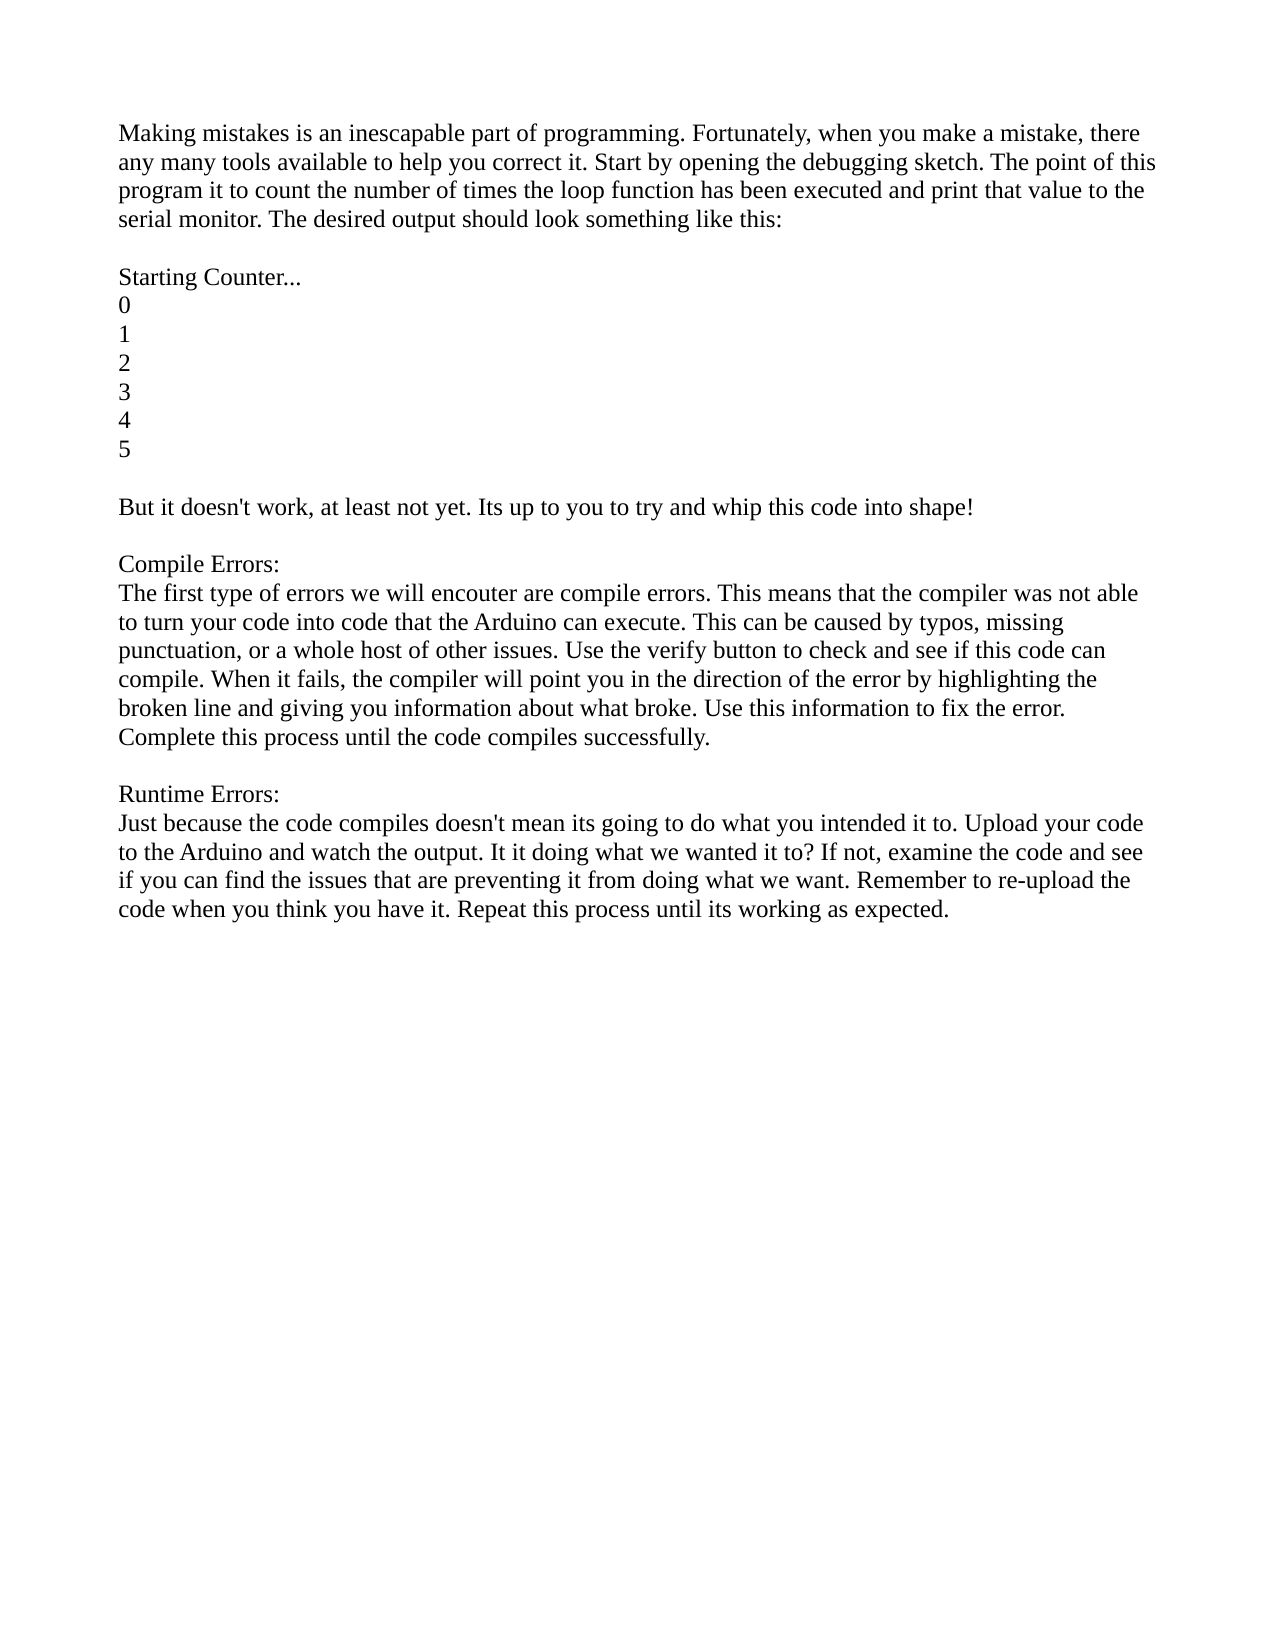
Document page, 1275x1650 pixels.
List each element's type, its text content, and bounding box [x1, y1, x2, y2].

text 3 [118, 377, 1157, 406]
text But it doesn't work, at least not yet. Its up to you to try and whip this code into shape! Compile Errors: The first type of errors we will encouter are compile errors. This means that the compiler was not able to turn your code into code that the Arduino can execute. This can be caused by typos, missing punctuation, or a whole host of other issues. Use the verify button to check and see if this code can compile. When it fails, the compiler will point you in the direction of the error by highlighting the broken line and giving you information about what broke. Use this information to fix the error. Complete this process until the code compiles successfully. Runtime Errors: Just because the code compiles doesn't mean its going to do what you intended it to. Upload your code to the Arduino and watch the output. It it doing what we wanted it to? If not, examine the code and see if you can find the issues that are preventing it from doing what we want. Remember to re-upload the code when you think you have it. Repeat this process until its working as expected. [118, 463, 1157, 952]
text 5 [118, 434, 1157, 463]
text Making mistakes is an inescapable part of programming. Fortunately, when you make a mistake, there any many tools available to help you correct it. Start by opening the debugging sketch. The point of this program it to count the number of times the loop function has been executed and print that value to the serial monitor. The desired output should look something like this: Starting Counter... 0 [118, 118, 1157, 319]
text 4 [118, 406, 1157, 434]
text 1 [118, 319, 1157, 348]
text 2 [118, 348, 1157, 377]
